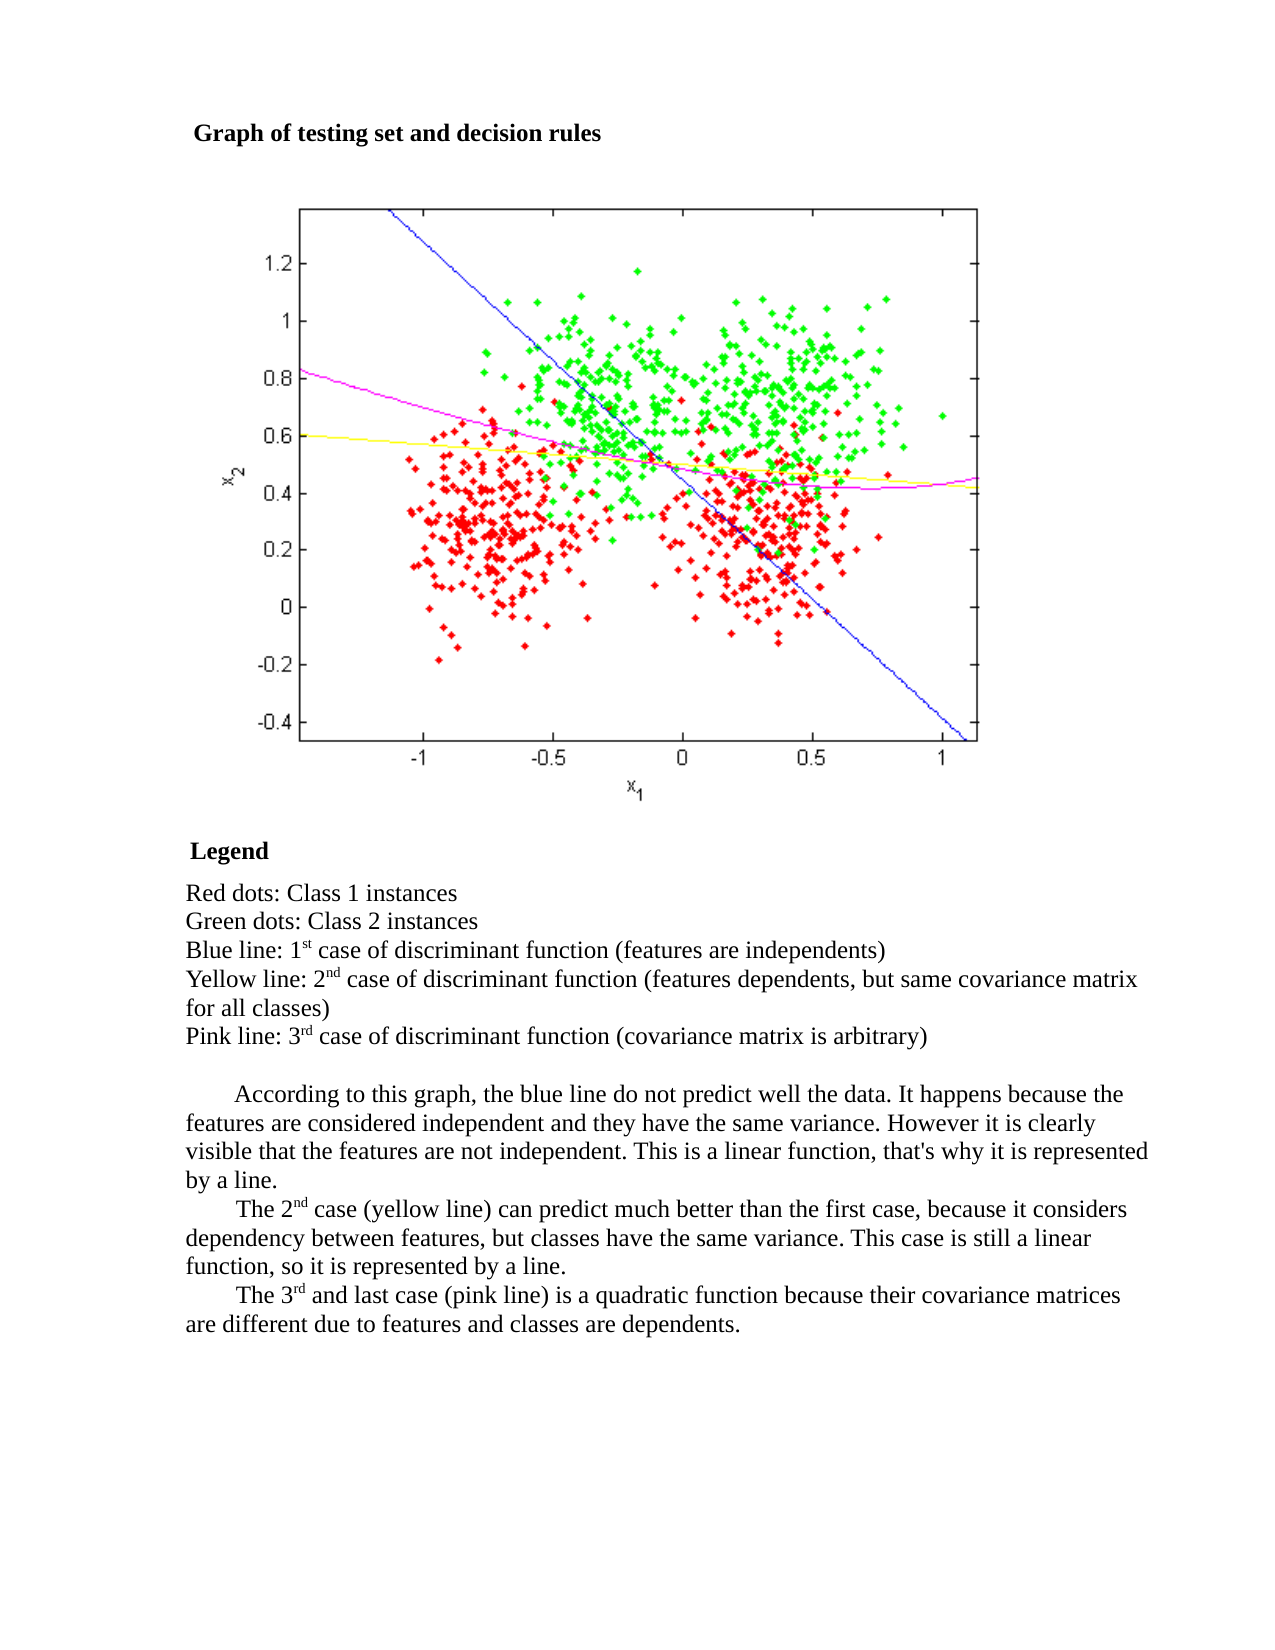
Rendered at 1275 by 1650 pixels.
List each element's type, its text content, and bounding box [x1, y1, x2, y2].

subtitle Graph of testing set and decision rules [193, 118, 1157, 147]
text The 2nd case (yellow line) can predict much better than the first case, because it considers dependency between features, but classes have the same variance. This case is still a linear function, so it is represented by a line. [185, 1194, 1157, 1280]
text The 3rd and last case (pink line) is a quadratic function because their covariance matrices are different due to features and classes are dependents. [185, 1280, 1157, 1338]
text Yellow line: 2nd case of discriminant function (features dependents, but same covariance matrix for all classes) [185, 964, 1157, 1021]
text Red dots: Class 1 instances [185, 878, 1157, 906]
text Green dots: Class 2 instances [185, 906, 1157, 935]
text Blue line: 1st case of discriminant function (features are independents) [185, 935, 1157, 964]
picture [185, 159, 1061, 812]
subtitle Legend [190, 836, 1157, 865]
text According to this graph, the blue line do not predict well the data. It happens because the features are considered independent and they have the same variance. However it is clearly visible that the features are not independent. This is a linear function, that's why it is represented by a line. [185, 1079, 1157, 1194]
text Pink line: 3rd case of discriminant function (covariance matrix is arbitrary) [185, 1021, 1157, 1050]
